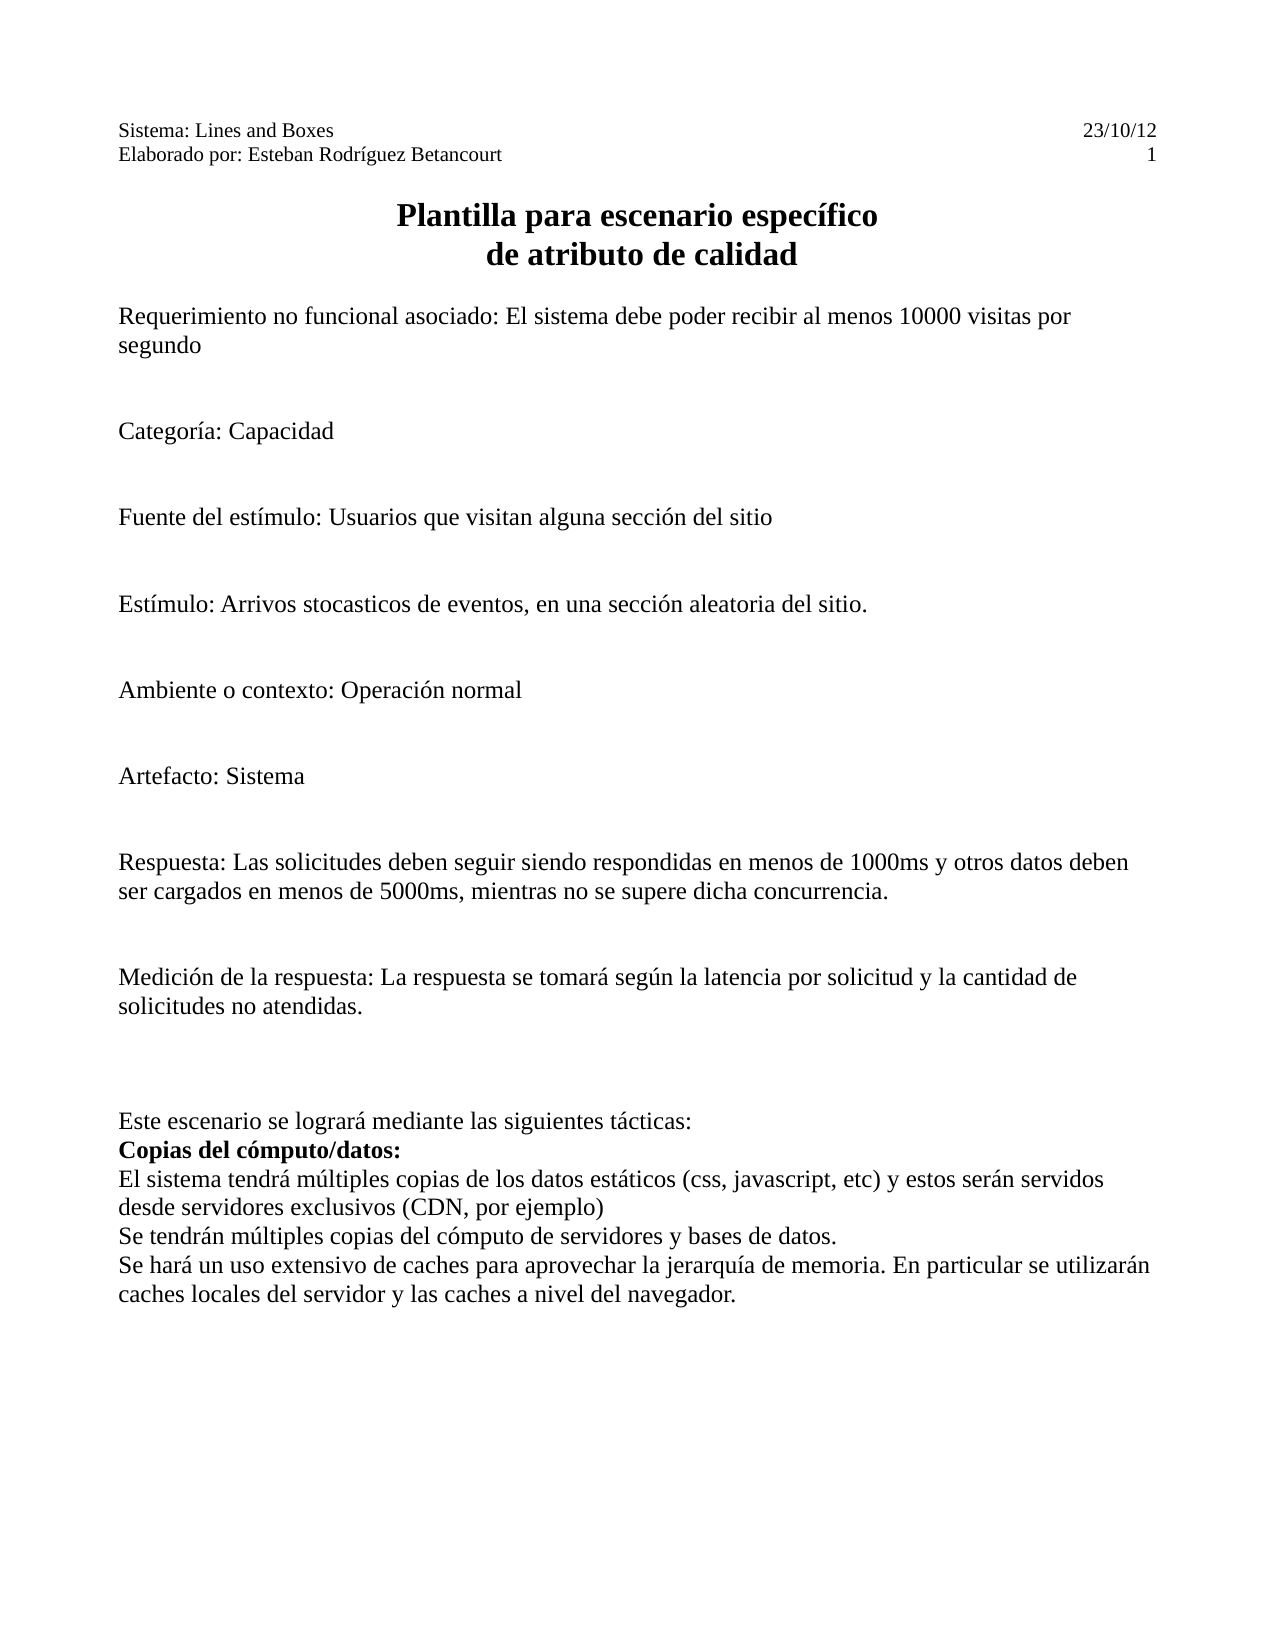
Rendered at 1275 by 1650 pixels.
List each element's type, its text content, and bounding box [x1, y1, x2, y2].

text Respuesta: Las solicitudes deben seguir siendo respondidas en menos de 1000ms y otros datos deben ser cargados en menos de 5000ms, mientras no se supere dicha concurrencia. [118, 847, 1157, 905]
text Fuente del estímulo: Usuarios que visitan alguna sección del sitio [118, 502, 1157, 531]
text de atributo de calidad [118, 234, 1157, 272]
text Estímulo: Arrivos stocasticos de eventos, en una sección aleatoria del sitio. [118, 589, 1157, 617]
text Copias del cómputo/datos: [118, 1135, 1157, 1164]
text Se tendrán múltiples copias del cómputo de servidores y bases de datos. [118, 1221, 1157, 1250]
text Se hará un uso extensivo de caches para aprovechar la jerarquía de memoria. En particular se utilizarán caches locales del servidor y las caches a nivel del navegador. [118, 1250, 1157, 1307]
text Este escenario se logrará mediante las siguientes tácticas: [118, 1106, 1157, 1135]
text Medición de la respuesta: La respuesta se tomará según la latencia por solicitud y la cantidad de solicitudes no atendidas. [118, 962, 1157, 1020]
text Plantilla para escenario específico [118, 196, 1157, 234]
text Categoría: Capacidad [118, 416, 1157, 445]
text El sistema tendrá múltiples copias de los datos estáticos (css, javascript, etc) y estos serán servidos desde servidores exclusivos (CDN, por ejemplo) [118, 1164, 1157, 1221]
text Requerimiento no funcional asociado: El sistema debe poder recibir al menos 10000 visitas por segundo [118, 301, 1157, 359]
text Ambiente o contexto: Operación normal [118, 675, 1157, 704]
text Artefacto: Sistema [118, 761, 1157, 790]
